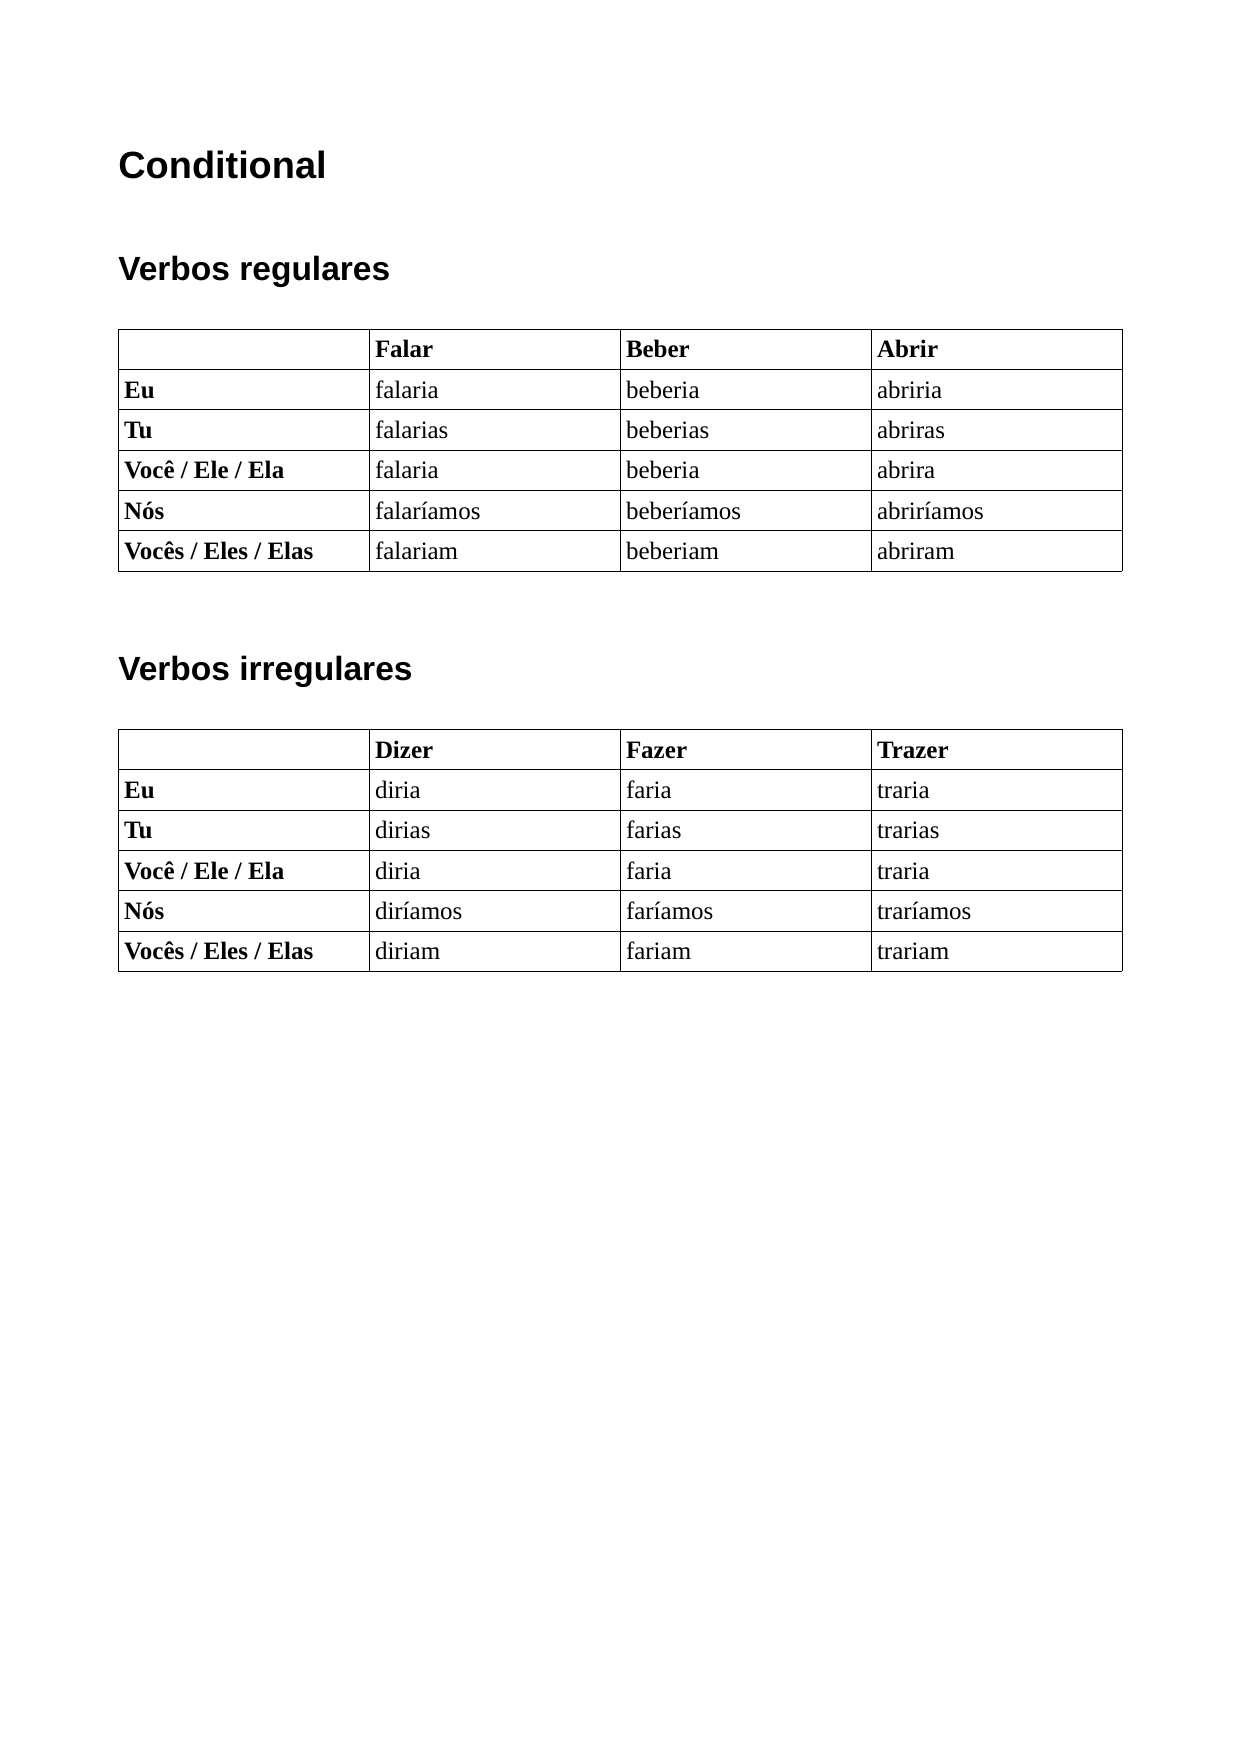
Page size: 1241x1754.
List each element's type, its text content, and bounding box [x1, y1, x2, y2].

table_cell diriam [370, 932, 620, 971]
table_header Falar [370, 330, 620, 369]
table_header [119, 730, 369, 769]
table_cell Tu [119, 410, 369, 450]
table_cell Vocês / Eles / Elas [119, 932, 369, 971]
table_cell Nós [119, 891, 369, 931]
table_cell trariam [872, 932, 1122, 971]
table_header Trazer [872, 730, 1122, 769]
table_header Beber [621, 330, 871, 369]
table_cell abriria [872, 370, 1122, 409]
table_cell faria [621, 851, 871, 890]
table_cell falarias [370, 410, 620, 450]
table_cell falaria [370, 370, 620, 409]
subtitle Conditional [118, 143, 1122, 187]
subtitle Verbos irregulares [118, 649, 1122, 688]
table_cell diria [370, 770, 620, 809]
table_cell beberíamos [621, 491, 871, 530]
table_cell Eu [119, 770, 369, 809]
table_cell dirias [370, 811, 620, 850]
table_cell abriram [872, 531, 1122, 571]
table_cell beberias [621, 410, 871, 450]
table_cell Eu [119, 370, 369, 409]
table_cell Você / Ele / Ela [119, 451, 369, 490]
table_cell beberiam [621, 531, 871, 571]
table_cell faríamos [621, 891, 871, 931]
table_cell traríamos [872, 891, 1122, 931]
table_cell abrira [872, 451, 1122, 490]
table_cell falaria [370, 451, 620, 490]
table_cell Nós [119, 491, 369, 530]
table_cell trarias [872, 811, 1122, 850]
table_cell farias [621, 811, 871, 850]
table_cell falaríamos [370, 491, 620, 530]
table_cell diríamos [370, 891, 620, 931]
table_cell beberia [621, 370, 871, 409]
table_cell diria [370, 851, 620, 890]
table_cell faria [621, 770, 871, 809]
table_cell Você / Ele / Ela [119, 851, 369, 890]
table_cell falariam [370, 531, 620, 571]
table_header Abrir [872, 330, 1122, 369]
table_cell Vocês / Eles / Elas [119, 531, 369, 571]
table_cell fariam [621, 932, 871, 971]
table_cell beberia [621, 451, 871, 490]
table_cell traria [872, 851, 1122, 890]
subtitle Verbos regulares [118, 249, 1122, 287]
table_cell Tu [119, 811, 369, 850]
table_cell abriras [872, 410, 1122, 450]
table_cell traria [872, 770, 1122, 809]
table_cell abriríamos [872, 491, 1122, 530]
table_header [119, 330, 369, 369]
table_header Dizer [370, 730, 620, 769]
table_header Fazer [621, 730, 871, 769]
